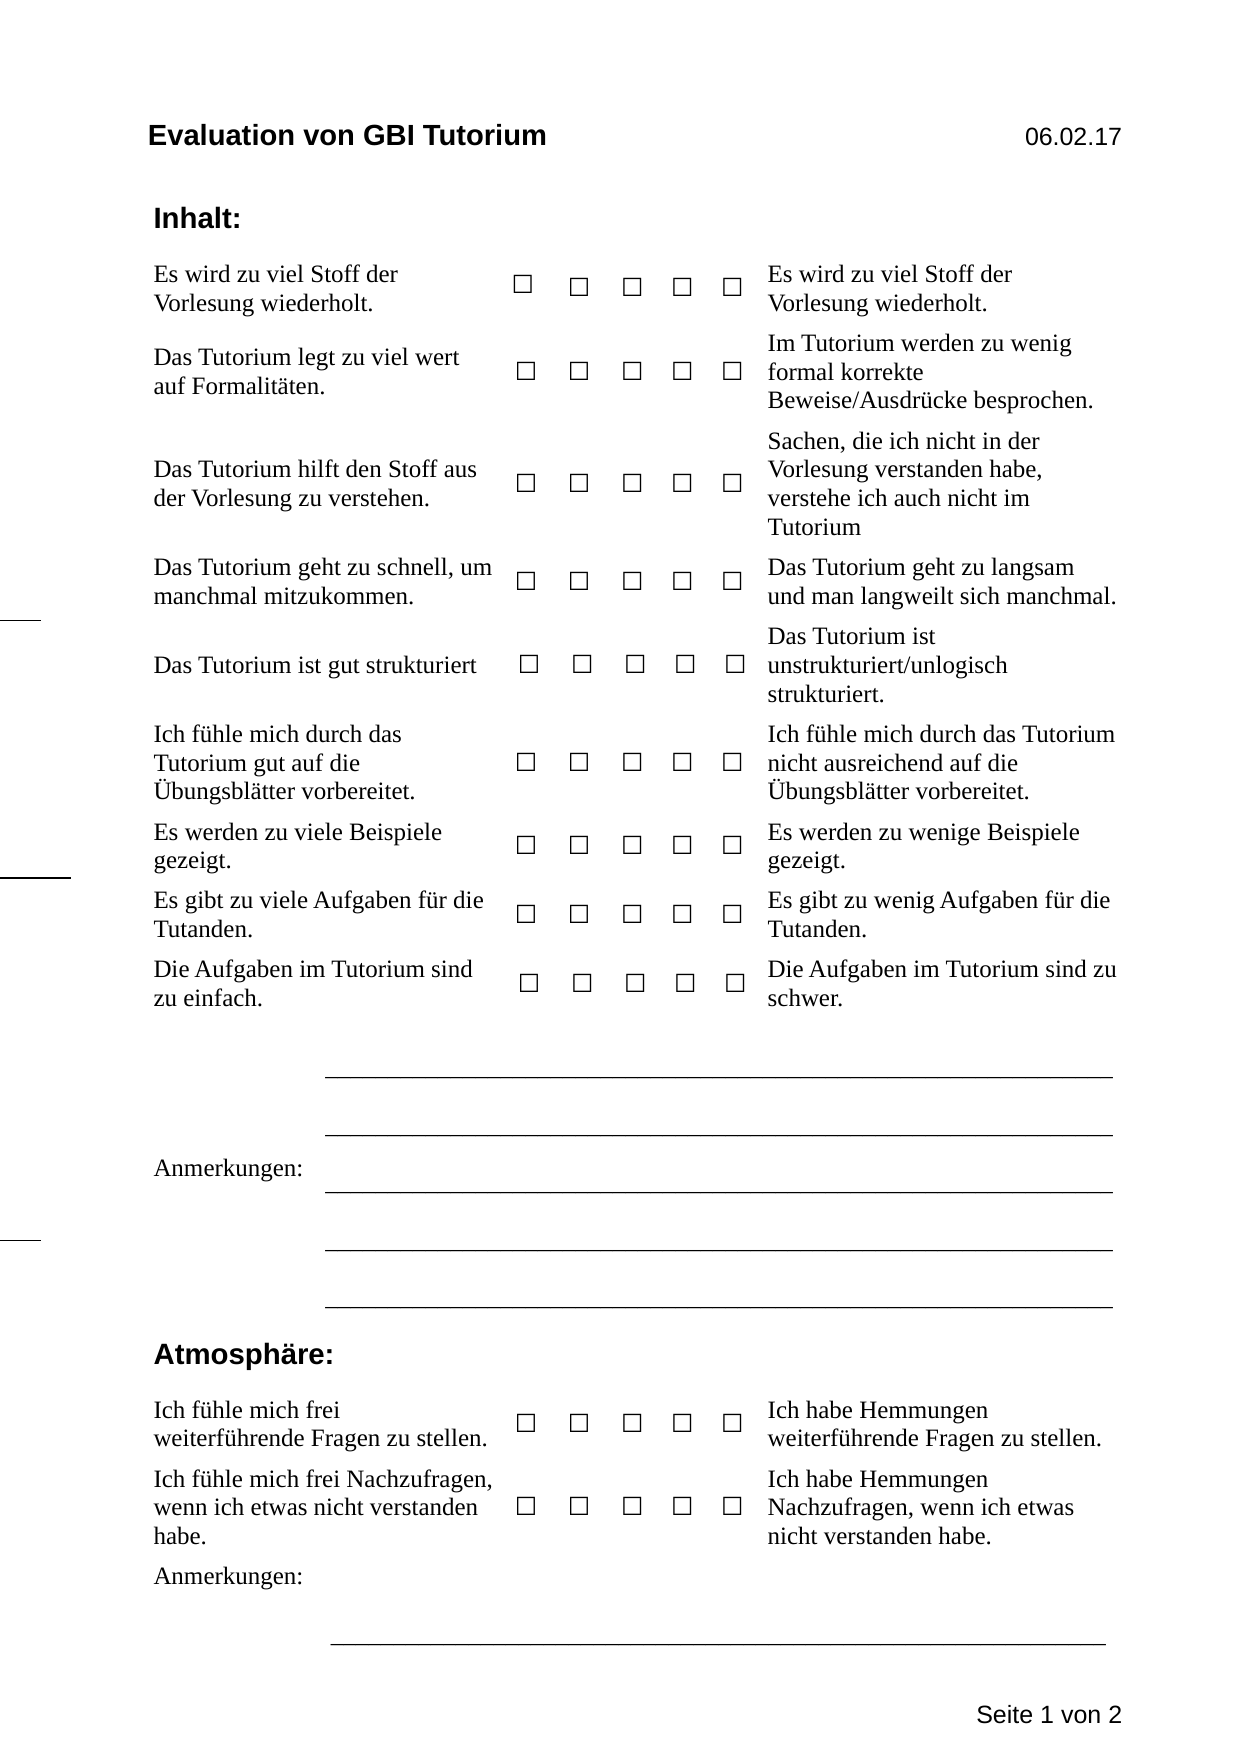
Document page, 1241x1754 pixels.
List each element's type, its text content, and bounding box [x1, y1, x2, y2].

table_cell ☐ [662, 323, 708, 420]
table_cell ☐ [555, 949, 608, 1018]
table_cell ☐ [709, 547, 762, 616]
table_cell ☐ [609, 254, 662, 322]
table_cell ☐ [555, 547, 608, 616]
table_cell ☐ [555, 1389, 608, 1458]
table_cell ☐ [709, 1389, 762, 1458]
table_cell ☐ [502, 713, 555, 811]
table_cell ☐ [709, 254, 762, 322]
table_cell ☐ [709, 880, 762, 949]
table_cell ☐ [555, 323, 608, 420]
table_cell Es gibt zu viele Aufgaben für die Tutanden. [148, 880, 502, 949]
table_cell Das Tutorium legt zu viel wert auf Formalitäten. [148, 323, 502, 420]
table_header Inhalt: [148, 181, 502, 253]
table_cell [502, 1317, 555, 1389]
table_cell Das Tutorium ist gut strukturiert [148, 616, 502, 713]
table_cell Es wird zu viel Stoff der Vorlesung wiederholt. [148, 254, 502, 322]
table_header [662, 181, 708, 253]
table_cell ☐ [502, 323, 555, 420]
table_cell Sachen, die ich nicht in der Vorlesung verstanden habe, verstehe ich auch nicht im Tutorium [762, 420, 1123, 547]
table_cell Das Tutorium ist unstrukturiert/unlogisch strukturiert. [762, 616, 1123, 713]
table_cell ☐ [555, 880, 608, 949]
table_cell ☐ [709, 616, 762, 713]
table_cell Es werden zu viele Beispiele gezeigt. [148, 811, 502, 880]
table_cell Im Tutorium werden zu wenig formal korrekte Beweise/Ausdrücke besprochen. [762, 323, 1123, 420]
table_cell ☐ [609, 547, 662, 616]
table_cell Ich habe Hemmungen weiterführende Fragen zu stellen. [762, 1389, 1123, 1458]
table_cell Ich fühle mich frei weiterführende Fragen zu stellen. [148, 1389, 502, 1458]
table_cell ☐ [555, 811, 608, 880]
table_cell ______________________________________________________________ [325, 1556, 1123, 1653]
table_cell ☐ [609, 420, 662, 547]
table_header [555, 181, 608, 253]
table_cell Ich habe Hemmungen Nachzufragen, wenn ich etwas nicht verstanden habe. [762, 1458, 1123, 1556]
table_cell ☐ [502, 616, 555, 713]
table_cell ☐ [662, 616, 708, 713]
table_cell ☐ [609, 323, 662, 420]
table_cell ☐ [502, 1458, 555, 1556]
table_cell Das Tutorium hilft den Stoff aus der Vorlesung zu verstehen. [148, 420, 502, 547]
table_cell Es gibt zu wenig Aufgaben für die Tutanden. [762, 880, 1123, 949]
table_cell Die Aufgaben im Tutorium sind zu schwer. [762, 949, 1123, 1018]
table_cell ☐ [709, 949, 762, 1018]
table_cell ☐ [502, 949, 555, 1018]
table_cell [609, 1317, 662, 1389]
table_cell ☐ [609, 880, 662, 949]
table_header [762, 181, 1123, 253]
table_cell Atmosphäre: [148, 1317, 502, 1389]
table_cell ☐ [709, 713, 762, 811]
table_header [502, 181, 555, 253]
table_cell ☐ [555, 616, 608, 713]
table_cell ☐ [609, 949, 662, 1018]
table_cell Ich fühle mich durch das Tutorium nicht ausreichend auf die Übungsblätter vorbereitet. [762, 713, 1123, 811]
table_cell ☐ [555, 1458, 608, 1556]
table_cell ___________________________________________________________________________________________________________________________________________________________________________________________________________________________________________________________________________________________________________________________ [320, 1018, 1123, 1317]
table_cell Das Tutorium geht zu schnell, um manchmal mitzukommen. [148, 547, 502, 616]
table_cell ☐ [662, 949, 708, 1018]
table_cell ☐ [662, 420, 708, 547]
table_cell ☐ [662, 1389, 708, 1458]
table_cell ☐ [662, 880, 708, 949]
table_cell ☐ [502, 547, 555, 616]
table_cell ☐ [709, 1458, 762, 1556]
table_cell ☐ [609, 616, 662, 713]
table_cell ☐ [662, 811, 708, 880]
table_cell ☐ [662, 254, 708, 322]
table_cell ☐ [662, 713, 708, 811]
table_cell ☐ [662, 547, 708, 616]
table_cell ☐ [555, 713, 608, 811]
table_cell ☐ [502, 811, 555, 880]
table_cell ☐ [502, 1389, 555, 1458]
table_cell ☐ [609, 1389, 662, 1458]
table_cell ☐ [709, 323, 762, 420]
table_cell [662, 1317, 708, 1389]
table_header [609, 181, 662, 253]
table_cell Es wird zu viel Stoff der Vorlesung wiederholt. [762, 254, 1123, 322]
table_cell Ich fühle mich durch das Tutorium gut auf die Übungsblätter vorbereitet. [148, 713, 502, 811]
table_cell ☐ [555, 254, 608, 322]
table_cell ☐ [609, 811, 662, 880]
table_header [709, 181, 762, 253]
table_cell [555, 1317, 608, 1389]
table_cell ☐ [555, 420, 608, 547]
table_cell ☐ [609, 713, 662, 811]
table_cell Die Aufgaben im Tutorium sind zu einfach. [148, 949, 502, 1018]
table_cell ☐ [502, 254, 555, 322]
table_cell ☐ [709, 420, 762, 547]
table_cell Ich fühle mich frei Nachzufragen, wenn ich etwas nicht verstanden habe. [148, 1458, 502, 1556]
table_cell [709, 1317, 762, 1389]
table_cell Anmerkungen: [148, 1556, 325, 1653]
table_cell ☐ [709, 811, 762, 880]
table_cell ☐ [662, 1458, 708, 1556]
table_cell Anmerkungen: [148, 1018, 319, 1317]
table_cell Das Tutorium geht zu langsam und man langweilt sich manchmal. [762, 547, 1123, 616]
table_cell [762, 1317, 1123, 1389]
table_cell ☐ [502, 420, 555, 547]
table_cell Es werden zu wenige Beispiele gezeigt. [762, 811, 1123, 880]
table_cell ☐ [609, 1458, 662, 1556]
table_cell ☐ [502, 880, 555, 949]
